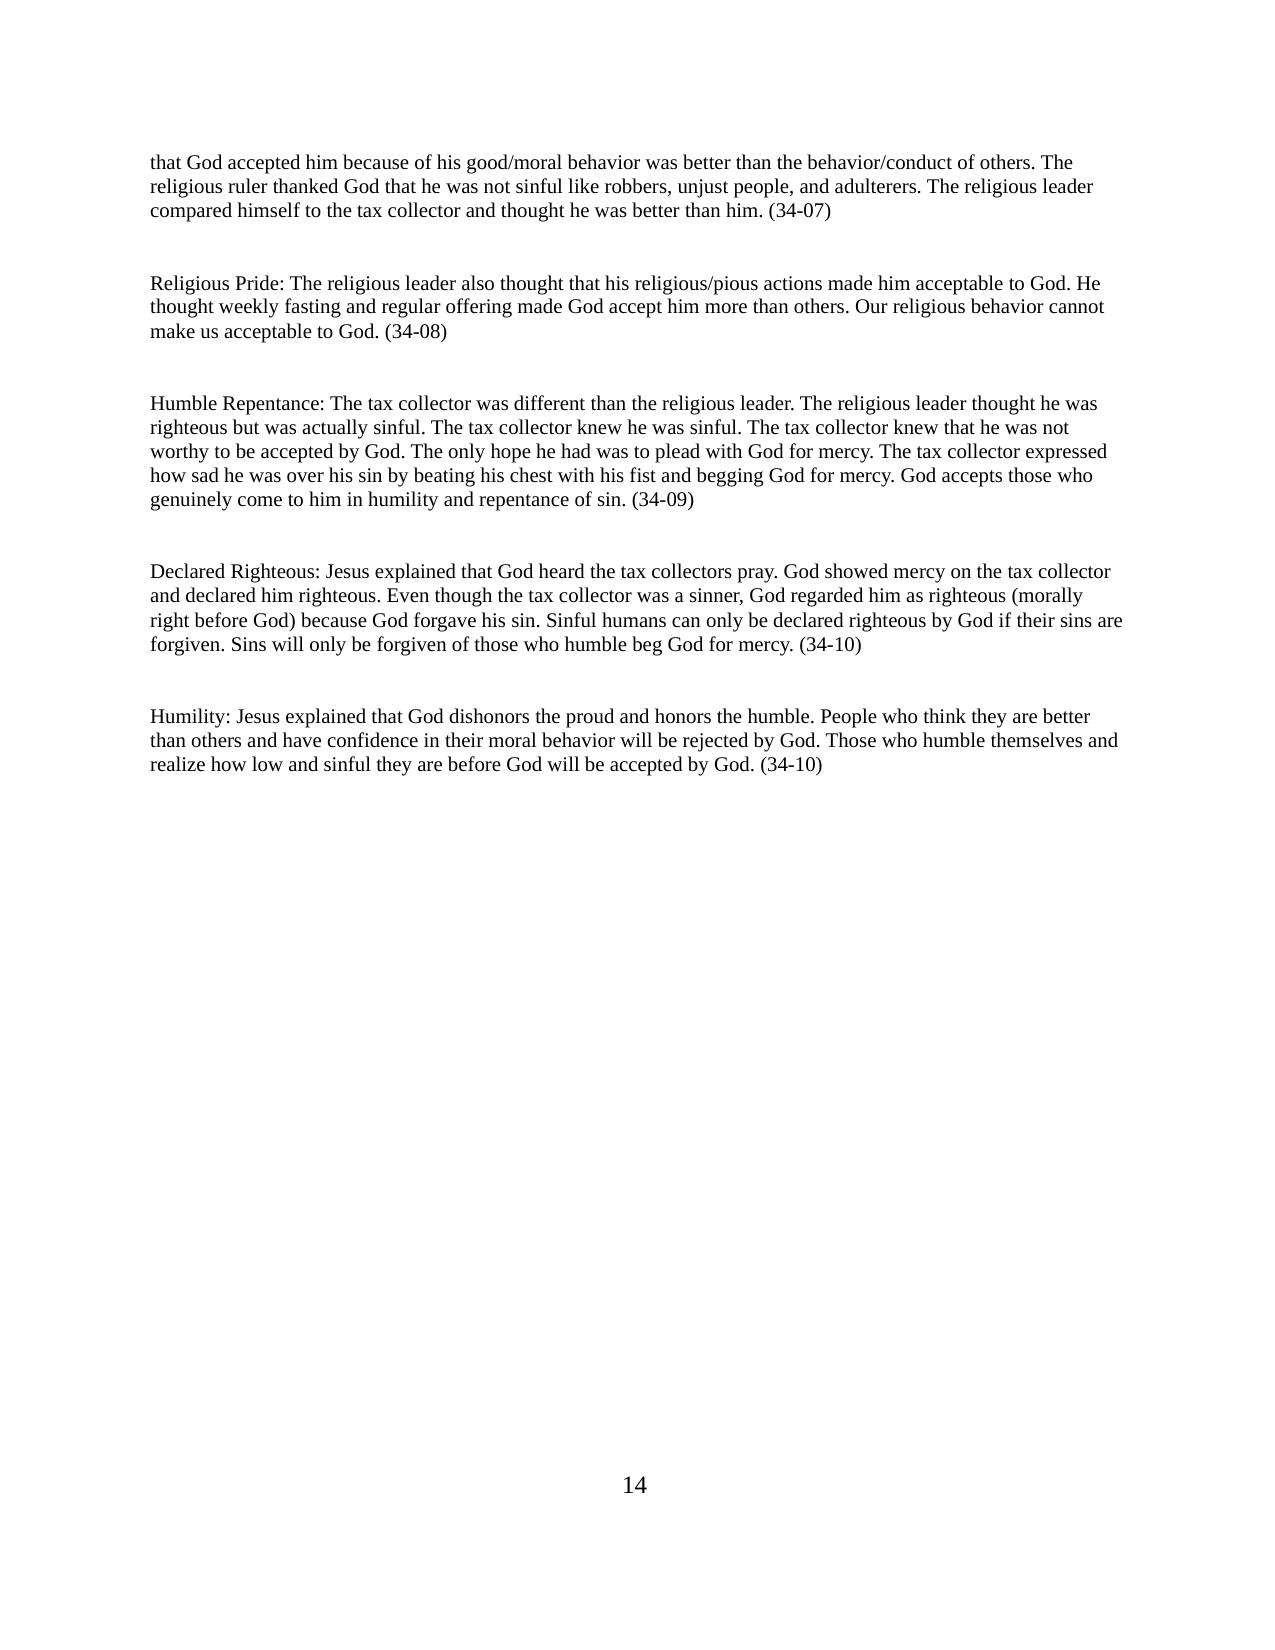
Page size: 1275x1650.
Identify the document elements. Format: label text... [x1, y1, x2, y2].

text that God accepted him because of his good/moral behavior was better than the behavior/conduct of others. The religious ruler thanked God that he was not sinful like robbers, unjust people, and adulterers. The religious leader compared himself to the tax collector and thought he was better than him. (34-07) [150, 150, 1125, 222]
text Humble Repentance: The tax collector was different than the religious leader. The religious leader thought he was righteous but was actually sinful. The tax collector knew he was sinful. The tax collector knew that he was not worthy to be accepted by God. The only hope he had was to plead with God for mercy. The tax collector expressed how sad he was over his sin by beating his chest with his fist and begging God for mercy. God accepts those who genuinely come to him in humility and repentance of sin. (34-09) [150, 391, 1125, 511]
text Humility: Jesus explained that God dishonors the proud and honors the humble. People who think they are better than others and have confidence in their moral behavior will be rejected by God. Those who humble themselves and realize how low and sinful they are before God will be accepted by God. (34-10) [150, 704, 1125, 776]
text Religious Pride: The religious leader also thought that his religious/pious actions made him acceptable to God. He thought weekly fasting and regular offering made God accept him more than others. Our religious behavior cannot make us acceptable to God. (34-08) [150, 270, 1125, 343]
text Declared Righteous: Jesus explained that God heard the tax collectors pray. God showed mercy on the tax collector and declared him righteous. Even though the tax collector was a sinner, God regarded him as righteous (morally right before God) because God forgave his sin. Sinful humans can only be declared righteous by God if their sins are forgiven. Sins will only be forgiven of those who humble beg God for mercy. (34-10) [150, 559, 1125, 656]
